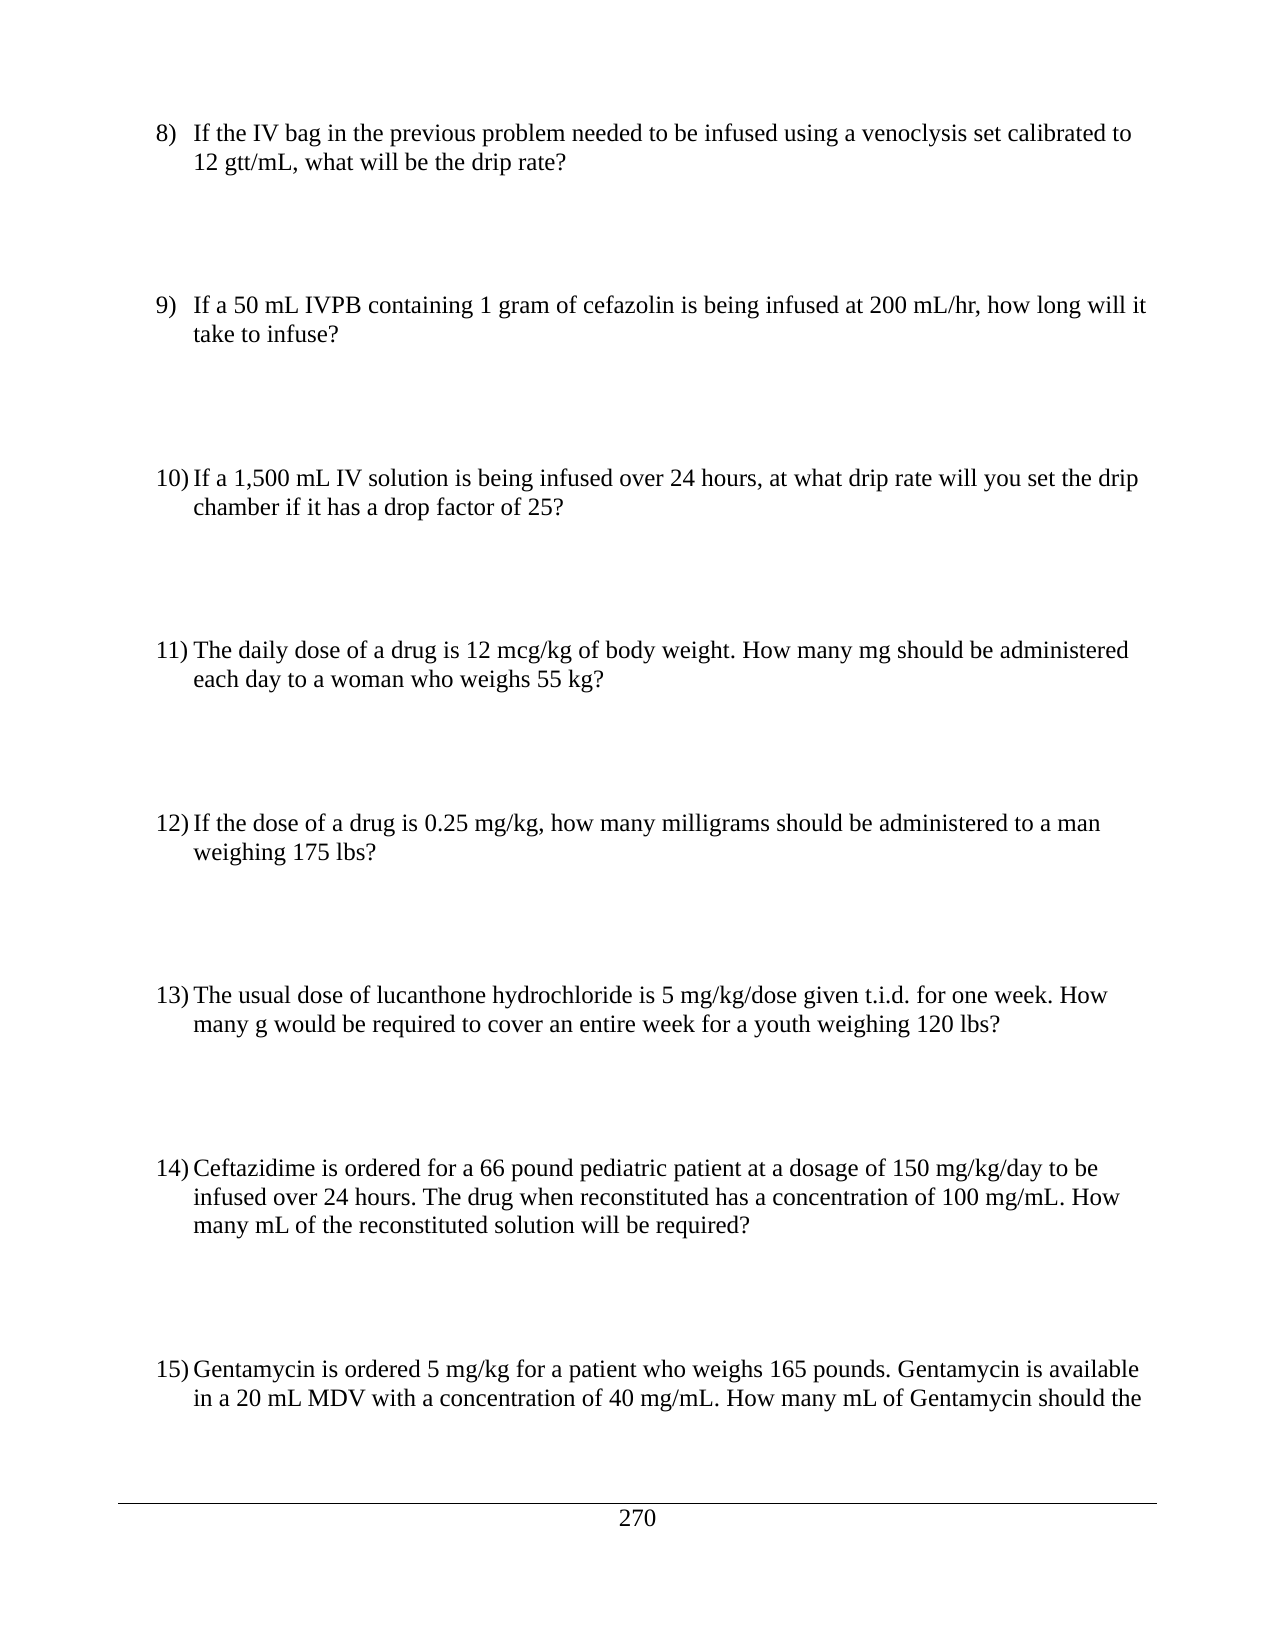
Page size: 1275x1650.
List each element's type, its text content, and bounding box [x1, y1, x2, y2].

list If the IV bag in the previous problem needed to be infused using a venoclysis set calibrated to 12 gtt/mL, what will be the drip rate? [156, 118, 1157, 176]
list The daily dose of a drug is 12 mcg/kg of body weight. How many mg should be administered each day to a woman who weighs 55 kg? [156, 636, 1157, 693]
list If the dose of a drug is 0.25 mg/kg, how many milligrams should be administered to a man weighing 175 lbs? [156, 808, 1157, 866]
list The usual dose of lucanthone hydrochloride is 5 mg/kg/dose given t.i.d. for one week. How many g would be required to cover an entire week for a youth weighing 120 lbs? [156, 981, 1157, 1038]
list If a 1,500 mL IV solution is being infused over 24 hours, at what drip rate will you set the drip chamber if it has a drop factor of 25? [156, 463, 1157, 521]
list Gentamycin is ordered 5 mg/kg for a patient who weighs 165 pounds. Gentamycin is available in a 20 mL MDV with a concentration of 40 mg/mL. How many mL of Gentamycin should the [156, 1354, 1157, 1412]
list If a 50 mL IVPB containing 1 gram of cefazolin is being infused at 200 mL/hr, how long will it take to infuse? [156, 291, 1157, 348]
list Ceftazidime is ordered for a 66 pound pediatric patient at a dosage of 150 mg/kg/day to be infused over 24 hours. The drug when reconstituted has a concentration of 100 mg/mL. How many mL of the reconstituted solution will be required? [156, 1153, 1157, 1239]
